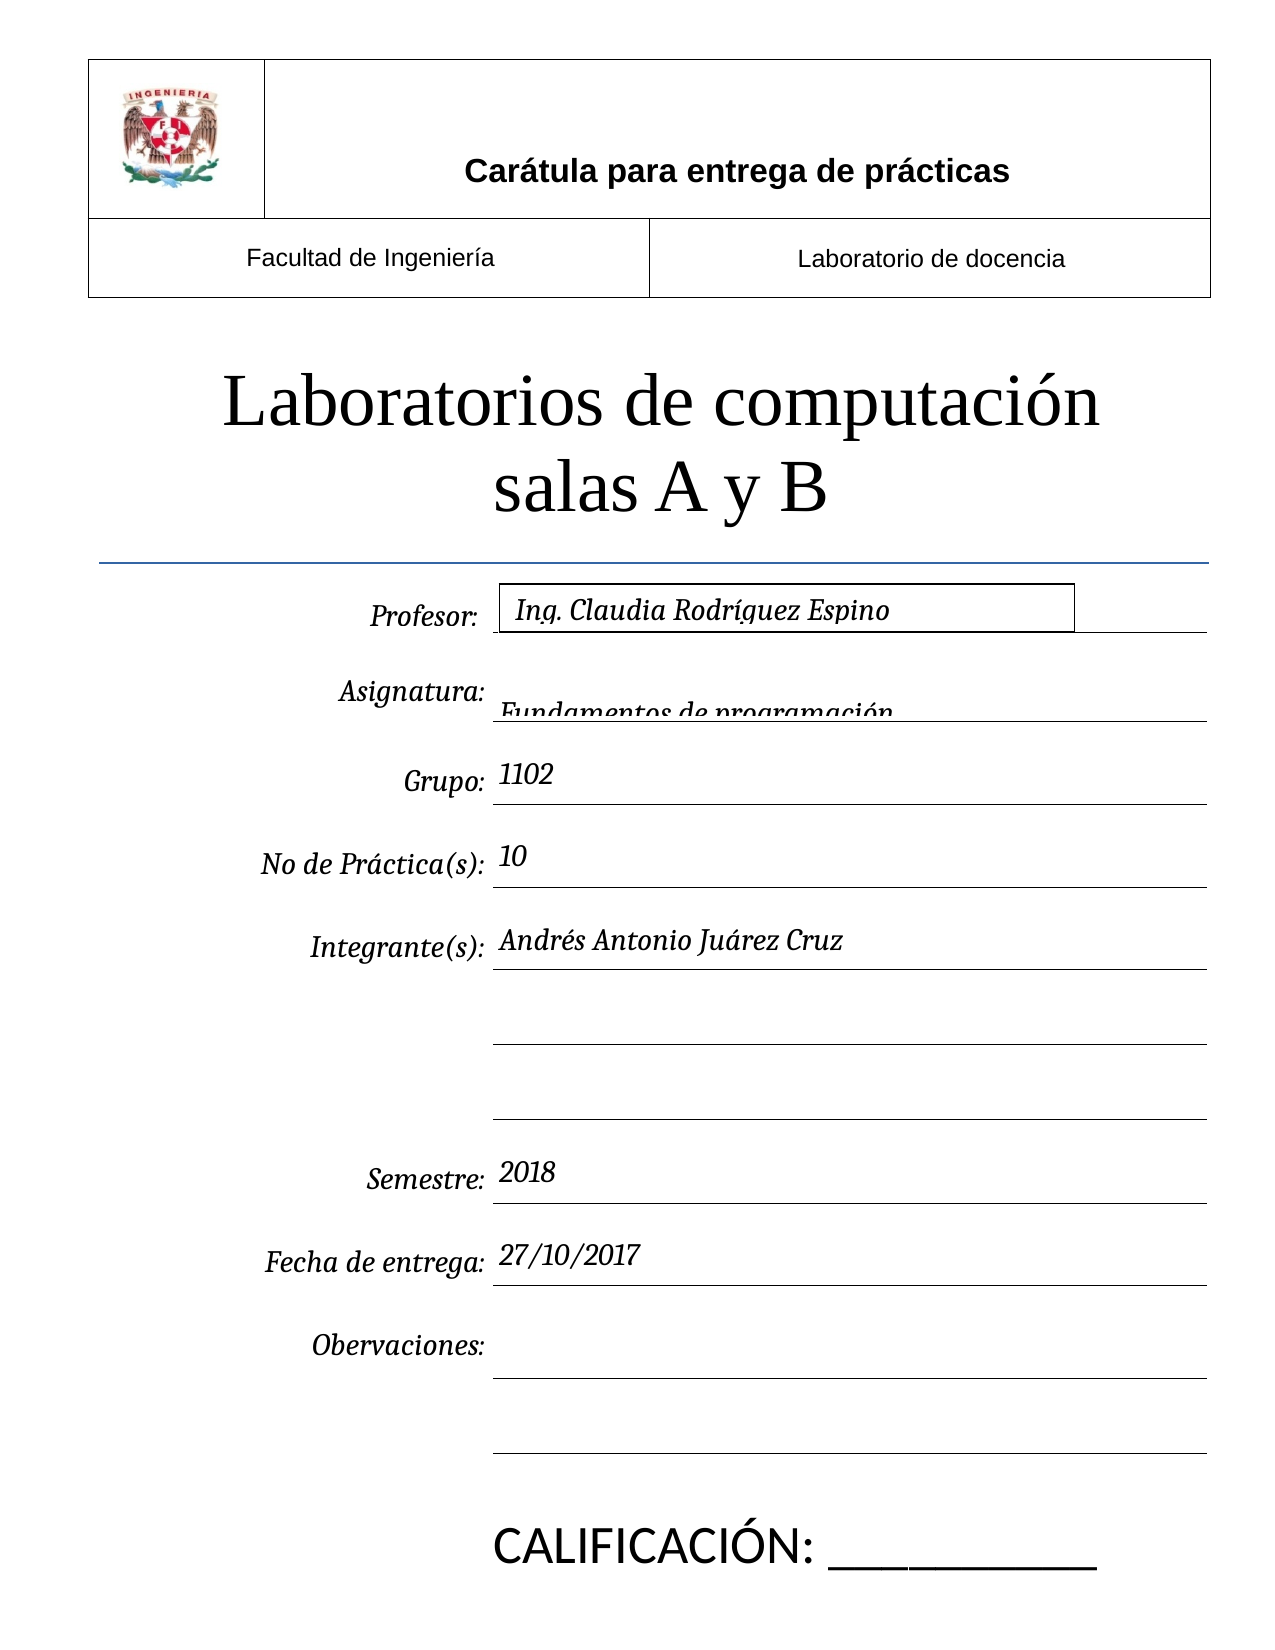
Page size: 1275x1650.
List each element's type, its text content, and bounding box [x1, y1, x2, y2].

table_cell Laboratorio de docencia [650, 219, 1210, 297]
table_cell Andrés Antonio Juárez Cruz [493, 888, 1207, 969]
table_cell 1102 [493, 722, 1207, 804]
table_header [500, 585, 1074, 631]
table_cell Facultad de Ingeniería [89, 219, 649, 297]
table_header [493, 564, 1207, 631]
table_cell Integrante(s): [118, 887, 493, 969]
table_cell [493, 1286, 1207, 1378]
table_cell [118, 1044, 493, 1119]
table_cell Fundamentos de programación [493, 633, 1207, 721]
table_cell 2018 [493, 1120, 1207, 1202]
table_cell 10 [493, 805, 1207, 887]
table_cell Fecha de entrega: [118, 1203, 493, 1285]
table_cell [493, 1045, 1207, 1119]
table_header Profesor: [118, 564, 493, 631]
text CALIFICACIÓN: __________ [118, 1511, 1205, 1577]
table_cell Obervaciones: [118, 1285, 493, 1378]
text salas A y B [118, 441, 1205, 528]
table_cell No de Práctica(s): [118, 804, 493, 887]
table_cell [118, 969, 493, 1044]
table_cell [493, 970, 1207, 1044]
table_header Carátula para entrega de prácticas [265, 60, 1210, 217]
table_header [493, 556, 1207, 562]
table_cell [493, 1379, 1207, 1453]
table_header [89, 60, 264, 217]
table_cell Grupo: [118, 721, 493, 804]
table_cell [118, 1378, 493, 1453]
table_cell 27/10/2017 [493, 1204, 1207, 1285]
table_header [118, 556, 493, 562]
table_cell Asignatura: [118, 631, 493, 721]
text Laboratorios de computación [118, 355, 1205, 441]
table_cell Semestre: [118, 1119, 493, 1202]
